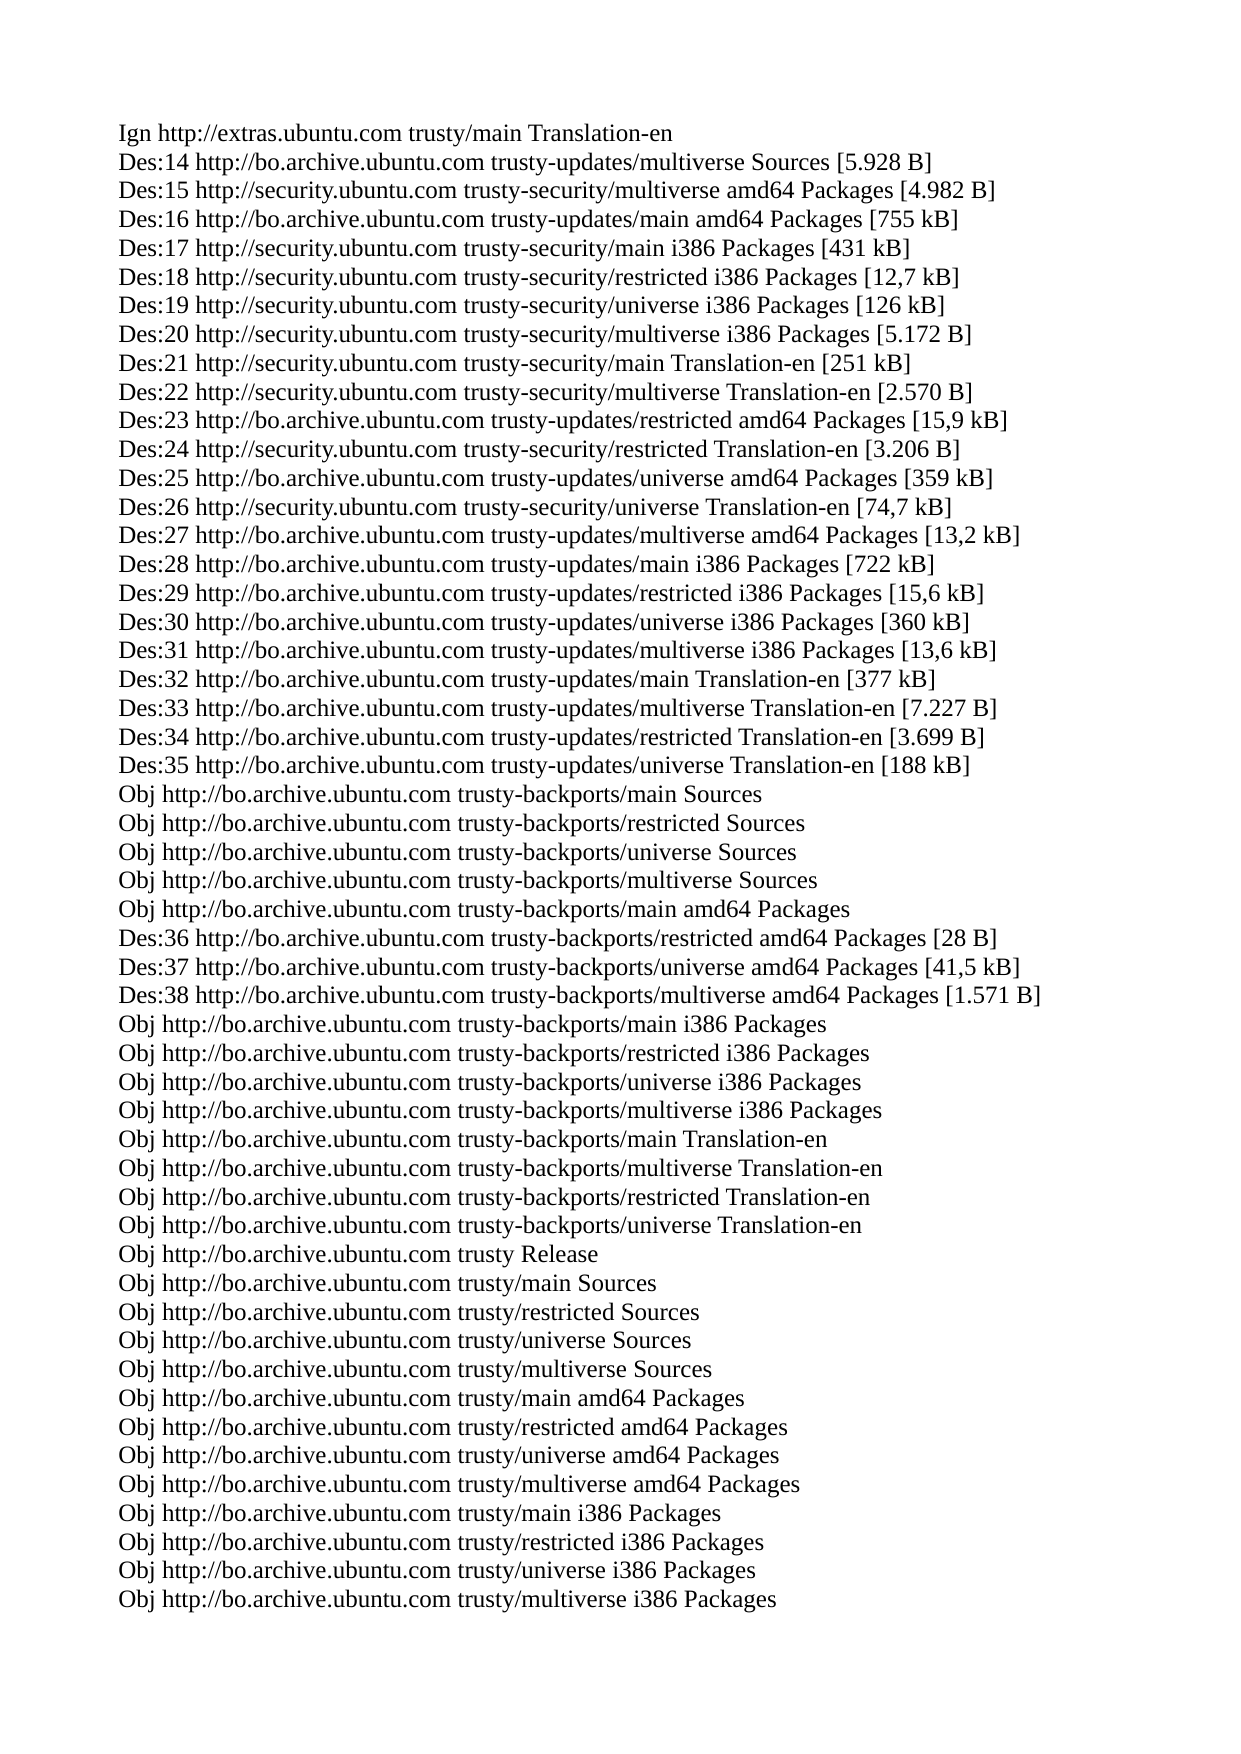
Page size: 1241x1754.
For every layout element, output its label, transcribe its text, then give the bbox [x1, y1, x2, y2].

text Des:16 http://bo.archive.ubuntu.com trusty-updates/main amd64 Packages [755 kB] [118, 204, 1122, 233]
text Des:14 http://bo.archive.ubuntu.com trusty-updates/multiverse Sources [5.928 B] [118, 147, 1122, 176]
text Obj http://bo.archive.ubuntu.com trusty/multiverse i386 Packages [118, 1584, 1122, 1613]
text Des:21 http://security.ubuntu.com trusty-security/main Translation-en [251 kB] [118, 348, 1122, 377]
text Obj http://bo.archive.ubuntu.com trusty/universe amd64 Packages [118, 1441, 1122, 1469]
text Des:32 http://bo.archive.ubuntu.com trusty-updates/main Translation-en [377 kB] [118, 664, 1122, 693]
text Obj http://bo.archive.ubuntu.com trusty/restricted amd64 Packages [118, 1412, 1122, 1441]
text Des:23 http://bo.archive.ubuntu.com trusty-updates/restricted amd64 Packages [15,9 kB] [118, 406, 1122, 434]
text Obj http://bo.archive.ubuntu.com trusty-backports/universe Sources [118, 837, 1122, 866]
text Des:25 http://bo.archive.ubuntu.com trusty-updates/universe amd64 Packages [359 kB] [118, 463, 1122, 492]
text Obj http://bo.archive.ubuntu.com trusty/universe Sources [118, 1326, 1122, 1354]
text Obj http://bo.archive.ubuntu.com trusty-backports/restricted i386 Packages [118, 1038, 1122, 1067]
text Des:22 http://security.ubuntu.com trusty-security/multiverse Translation-en [2.570 B] [118, 377, 1122, 406]
text Des:27 http://bo.archive.ubuntu.com trusty-updates/multiverse amd64 Packages [13,2 kB] [118, 521, 1122, 549]
text Obj http://bo.archive.ubuntu.com trusty/restricted Sources [118, 1297, 1122, 1326]
text Des:15 http://security.ubuntu.com trusty-security/multiverse amd64 Packages [4.982 B] [118, 176, 1122, 204]
text Obj http://bo.archive.ubuntu.com trusty-backports/universe Translation-en [118, 1211, 1122, 1239]
text Obj http://bo.archive.ubuntu.com trusty-backports/main i386 Packages [118, 1009, 1122, 1038]
text Des:17 http://security.ubuntu.com trusty-security/main i386 Packages [431 kB] [118, 233, 1122, 262]
text Des:34 http://bo.archive.ubuntu.com trusty-updates/restricted Translation-en [3.699 B] [118, 722, 1122, 751]
text Obj http://bo.archive.ubuntu.com trusty-backports/restricted Sources [118, 808, 1122, 837]
text Obj http://bo.archive.ubuntu.com trusty/main i386 Packages [118, 1498, 1122, 1527]
text Des:26 http://security.ubuntu.com trusty-security/universe Translation-en [74,7 kB] [118, 492, 1122, 521]
text Des:33 http://bo.archive.ubuntu.com trusty-updates/multiverse Translation-en [7.227 B] [118, 693, 1122, 722]
text Obj http://bo.archive.ubuntu.com trusty-backports/restricted Translation-en [118, 1182, 1122, 1211]
text Des:24 http://security.ubuntu.com trusty-security/restricted Translation-en [3.206 B] [118, 434, 1122, 463]
text Obj http://bo.archive.ubuntu.com trusty-backports/multiverse Translation-en [118, 1153, 1122, 1182]
text Obj http://bo.archive.ubuntu.com trusty/multiverse Sources [118, 1354, 1122, 1383]
text Des:28 http://bo.archive.ubuntu.com trusty-updates/main i386 Packages [722 kB] [118, 549, 1122, 578]
text Des:29 http://bo.archive.ubuntu.com trusty-updates/restricted i386 Packages [15,6 kB] [118, 578, 1122, 607]
text Obj http://bo.archive.ubuntu.com trusty-backports/multiverse i386 Packages [118, 1096, 1122, 1124]
text Des:30 http://bo.archive.ubuntu.com trusty-updates/universe i386 Packages [360 kB] [118, 607, 1122, 636]
text Obj http://bo.archive.ubuntu.com trusty/main Sources [118, 1268, 1122, 1297]
text Obj http://bo.archive.ubuntu.com trusty/main amd64 Packages [118, 1383, 1122, 1412]
text Des:19 http://security.ubuntu.com trusty-security/universe i386 Packages [126 kB] [118, 291, 1122, 319]
text Des:36 http://bo.archive.ubuntu.com trusty-backports/restricted amd64 Packages [28 B] [118, 923, 1122, 952]
text Des:18 http://security.ubuntu.com trusty-security/restricted i386 Packages [12,7 kB] [118, 262, 1122, 291]
text Des:20 http://security.ubuntu.com trusty-security/multiverse i386 Packages [5.172 B] [118, 319, 1122, 348]
text Obj http://bo.archive.ubuntu.com trusty-backports/main Translation-en [118, 1124, 1122, 1153]
text Obj http://bo.archive.ubuntu.com trusty/restricted i386 Packages [118, 1527, 1122, 1556]
text Des:37 http://bo.archive.ubuntu.com trusty-backports/universe amd64 Packages [41,5 kB] [118, 952, 1122, 981]
text Obj http://bo.archive.ubuntu.com trusty/universe i386 Packages [118, 1556, 1122, 1584]
text Obj http://bo.archive.ubuntu.com trusty-backports/universe i386 Packages [118, 1067, 1122, 1096]
text Des:38 http://bo.archive.ubuntu.com trusty-backports/multiverse amd64 Packages [1.571 B] [118, 981, 1122, 1009]
text Obj http://bo.archive.ubuntu.com trusty/multiverse amd64 Packages [118, 1469, 1122, 1498]
text Obj http://bo.archive.ubuntu.com trusty-backports/main Sources [118, 779, 1122, 808]
text Des:31 http://bo.archive.ubuntu.com trusty-updates/multiverse i386 Packages [13,6 kB] [118, 636, 1122, 664]
text Ign http://extras.ubuntu.com trusty/main Translation-en [118, 118, 1122, 147]
text Obj http://bo.archive.ubuntu.com trusty-backports/main amd64 Packages [118, 894, 1122, 923]
text Obj http://bo.archive.ubuntu.com trusty-backports/multiverse Sources [118, 866, 1122, 894]
text Obj http://bo.archive.ubuntu.com trusty Release [118, 1239, 1122, 1268]
text Des:35 http://bo.archive.ubuntu.com trusty-updates/universe Translation-en [188 kB] [118, 751, 1122, 779]
